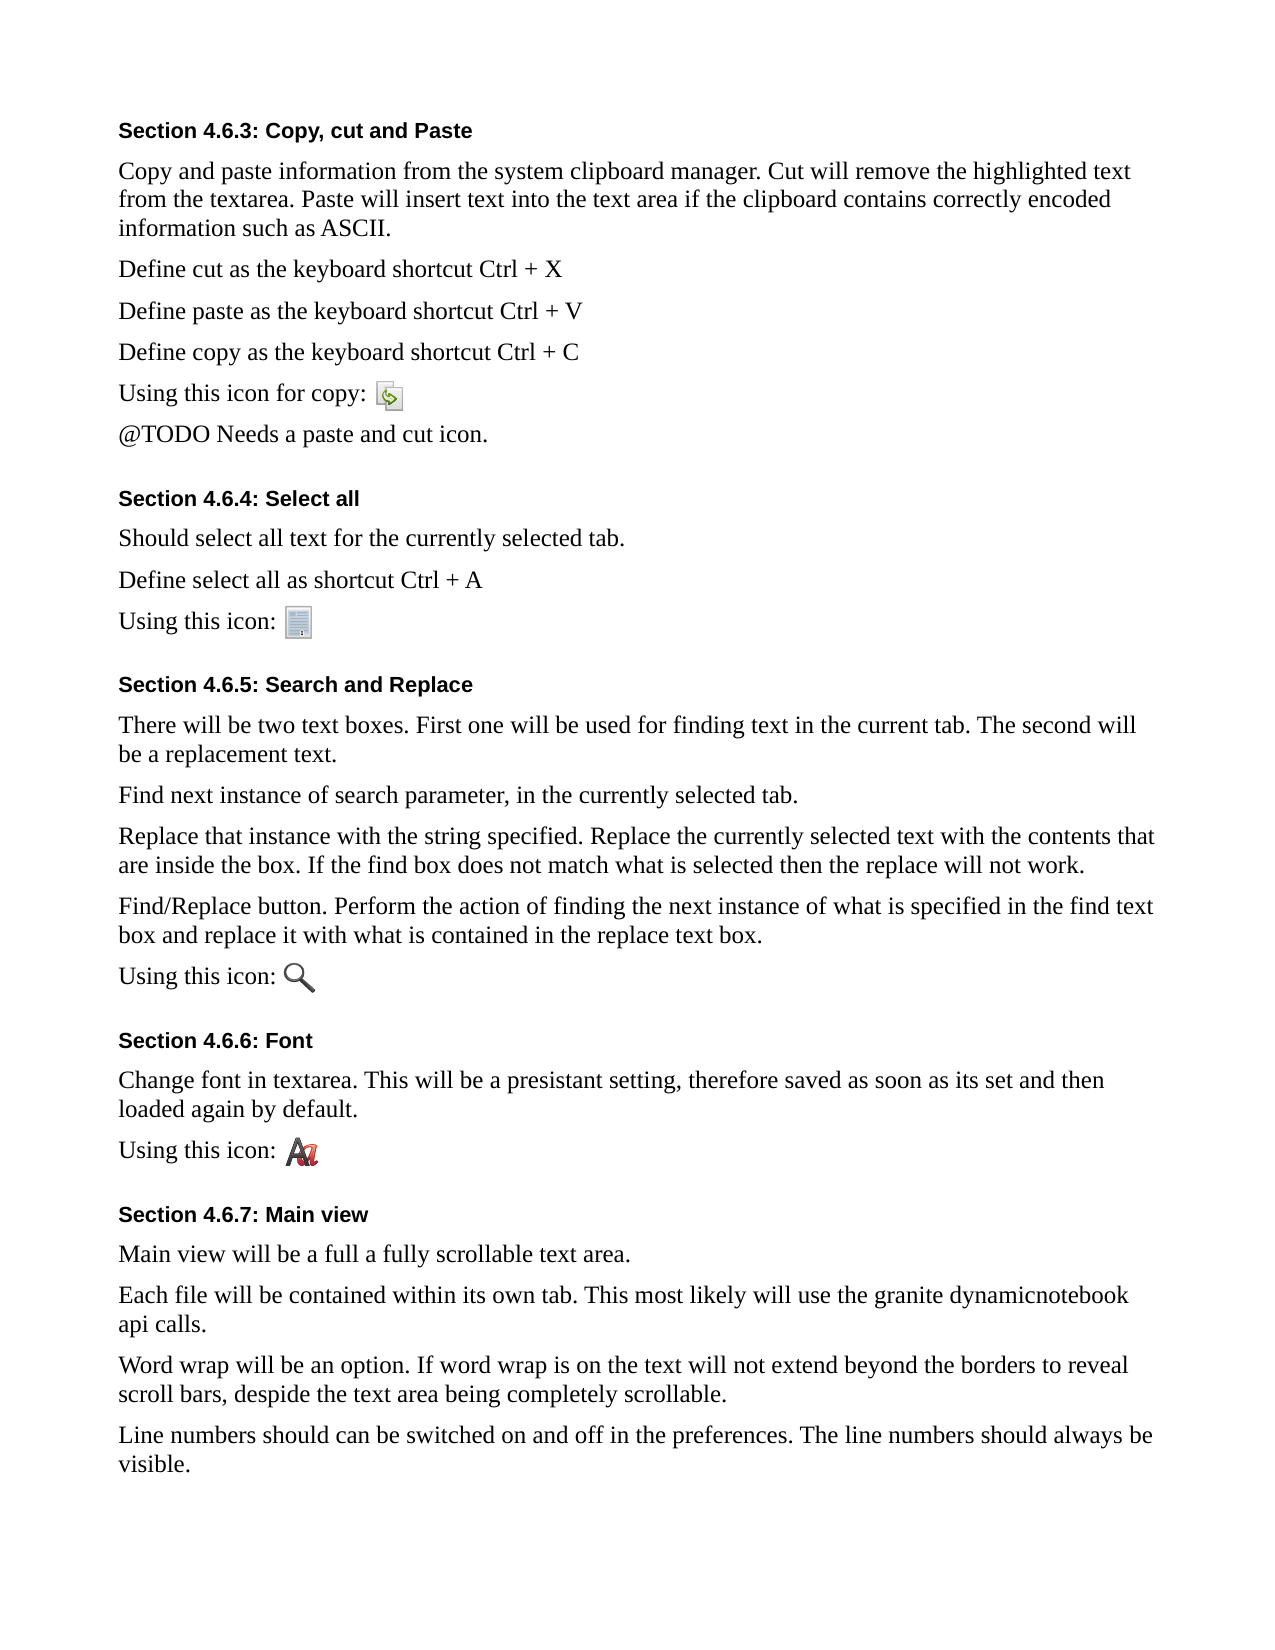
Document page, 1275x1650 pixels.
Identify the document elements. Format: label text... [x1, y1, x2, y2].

text Define cut as the keyboard shortcut Ctrl + X [118, 254, 1157, 283]
text Find next instance of search parameter, in the currently selected tab. [118, 780, 1157, 809]
subtitle Section 4.6.3: Copy, cut and Paste [118, 118, 1157, 143]
text Define select all as shortcut Ctrl + A [118, 565, 1157, 593]
text Using this icon: [118, 1135, 1157, 1164]
subtitle Section 4.6.7: Main view [118, 1201, 1157, 1227]
text Word wrap will be an option. If word wrap is on the text will not extend beyond the borders to reveal scroll bars, despide the text area being completely scrollable. [118, 1350, 1157, 1408]
subtitle Section 4.6.6: Font [118, 1027, 1157, 1053]
text Using this icon: [118, 961, 1157, 990]
text There will be two text boxes. First one will be used for finding text in the current tab. The second will be a replacement text. [118, 710, 1157, 767]
text Change font in textarea. This will be a presistant setting, therefore saved as soon as its set and then loaded again by default. [118, 1065, 1157, 1123]
subtitle Section 4.6.4: Select all [118, 486, 1157, 511]
text Each file will be contained within its own tab. This most likely will use the granite dynamicnotebook api calls. [118, 1280, 1157, 1338]
text Replace that instance with the string specified. Replace the currently selected text with the contents that are inside the box. If the find box does not match what is selected then the replace will not work. [118, 821, 1157, 879]
text [312, 606, 1157, 635]
subtitle Section 4.6.5: Search and Replace [118, 672, 1157, 697]
text Line numbers should can be switched on and off in the preferences. The line numbers should always be visible. [118, 1420, 1157, 1478]
text Define copy as the keyboard shortcut Ctrl + C [118, 337, 1157, 366]
text Using this icon for copy: [118, 378, 1157, 407]
text Main view will be a full a fully scrollable text area. [118, 1239, 1157, 1268]
text Define paste as the keyboard shortcut Ctrl + V [118, 296, 1157, 324]
text Should select all text for the currently selected tab. [118, 523, 1157, 552]
text Using this icon: [118, 606, 285, 635]
text Copy and paste information from the system clipboard manager. Cut will remove the highlighted text from the textarea. Paste will insert text into the text area if the clipboard contains correctly encoded information such as ASCII. [118, 156, 1157, 242]
text @TODO Needs a paste and cut icon. [118, 419, 1157, 448]
text Find/Replace button. Perform the action of finding the next instance of what is specified in the find text box and replace it with what is contained in the replace text box. [118, 891, 1157, 949]
